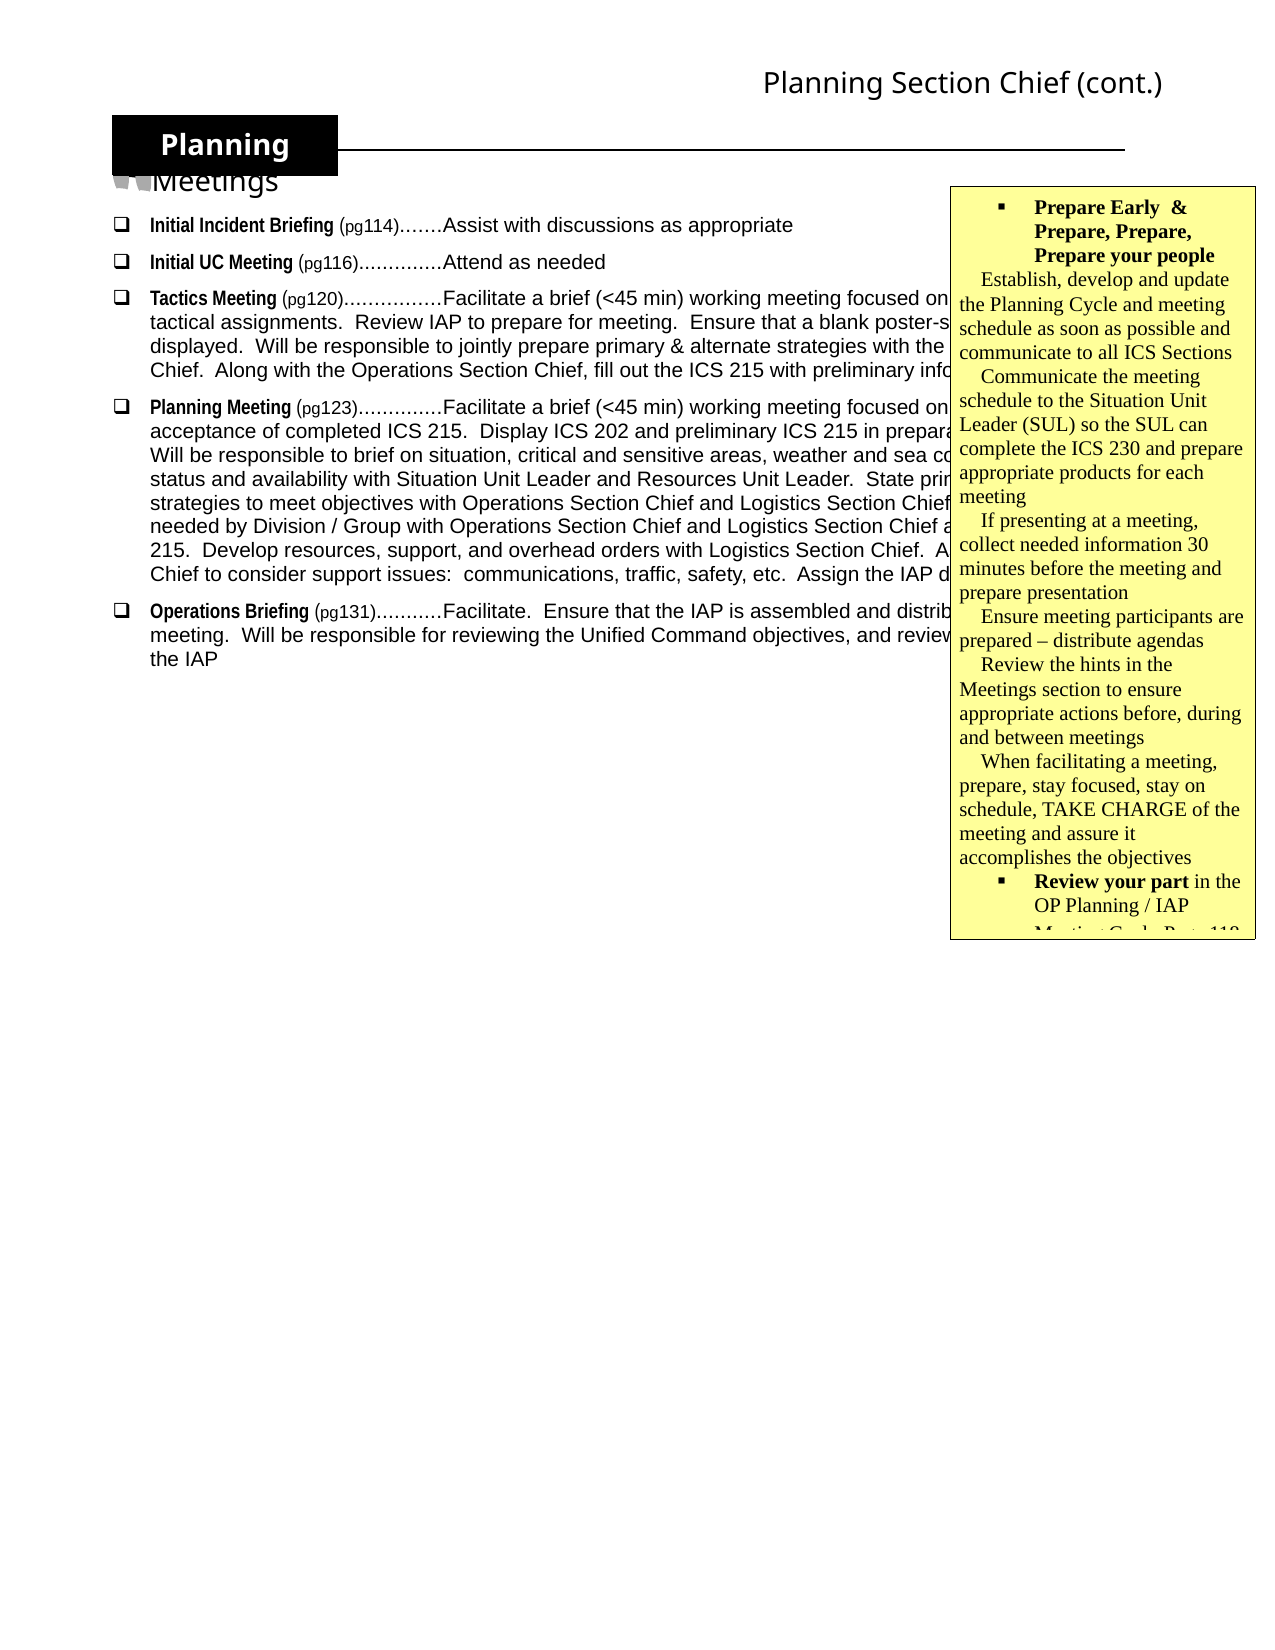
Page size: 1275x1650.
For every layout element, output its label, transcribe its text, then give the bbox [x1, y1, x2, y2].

text  When facilitating a meeting, prepare, stay focused, stay on schedule, TAKE CHARGE of the meeting and assure it accomplishes the objectives [959, 749, 1246, 869]
text Meetings [112, 131, 1162, 200]
list Tactics Meeting (pg120) Facilitate a brief (<45 min) working meeting focused on identification of tactical assignments. Review IAP to prepare for meeting. Ensure that a blank poster-sized ICS 215 is displayed. Will be responsible to jointly prepare primary & alternate strategies with the Operations Section Chief. Along with the Operations Section Chief, fill out the ICS 215 with preliminary information [112, 286, 950, 382]
list Review your part in the OP Planning / IAP Meeting Cycle Page 118 [997, 869, 1246, 930]
text  Review the hints in the Meetings section to ensure appropriate actions before, during and between meetings [959, 652, 1246, 749]
list Planning Meeting (pg123) Facilitate a brief (<45 min) working meeting focused on Unified Command acceptance of completed ICS 215. Display ICS 202 and preliminary ICS 215 in preparation for the meeting. Will be responsible to brief on situation, critical and sensitive areas, weather and sea conditions, resource status and availability with Situation Unit Leader and Resources Unit Leader. State primary and alternate strategies to meet objectives with Operations Section Chief and Logistics Section Chief. Specify resources needed by Division / Group with Operations Section Chief and Logistics Section Chief and finalize the ICS 215. Develop resources, support, and overhead orders with Logistics Section Chief. Assist Logistics Section Chief to consider support issues: communications, traffic, safety, etc. Assign the IAP deadline [112, 394, 950, 586]
list Initial Incident Briefing (pg114) Assist with discussions as appropriate [112, 213, 950, 237]
text  Ensure meeting participants are prepared – distribute agendas [959, 604, 1246, 652]
list Operations Briefing (pg131) Facilitate. Ensure that the IAP is assembled and distributed prior to the meeting. Will be responsible for reviewing the Unified Command objectives, and reviewing any changes to the IAP [112, 599, 950, 671]
text  Communicate the meeting schedule to the Situation Unit Leader (SUL) so the SUL can complete the ICS 230 and prepare appropriate products for each meeting [959, 364, 1246, 508]
list Initial UC Meeting (pg116) Attend as needed [112, 249, 950, 273]
text  Establish, develop and update the Planning Cycle and meeting schedule as soon as possible and communicate to all ICS Sections [959, 267, 1246, 364]
list Prepare Early & Prepare, Prepare, Prepare your people [997, 195, 1246, 267]
text  If presenting at a meeting, collect needed information 30 minutes before the meeting and prepare presentation [959, 508, 1246, 604]
